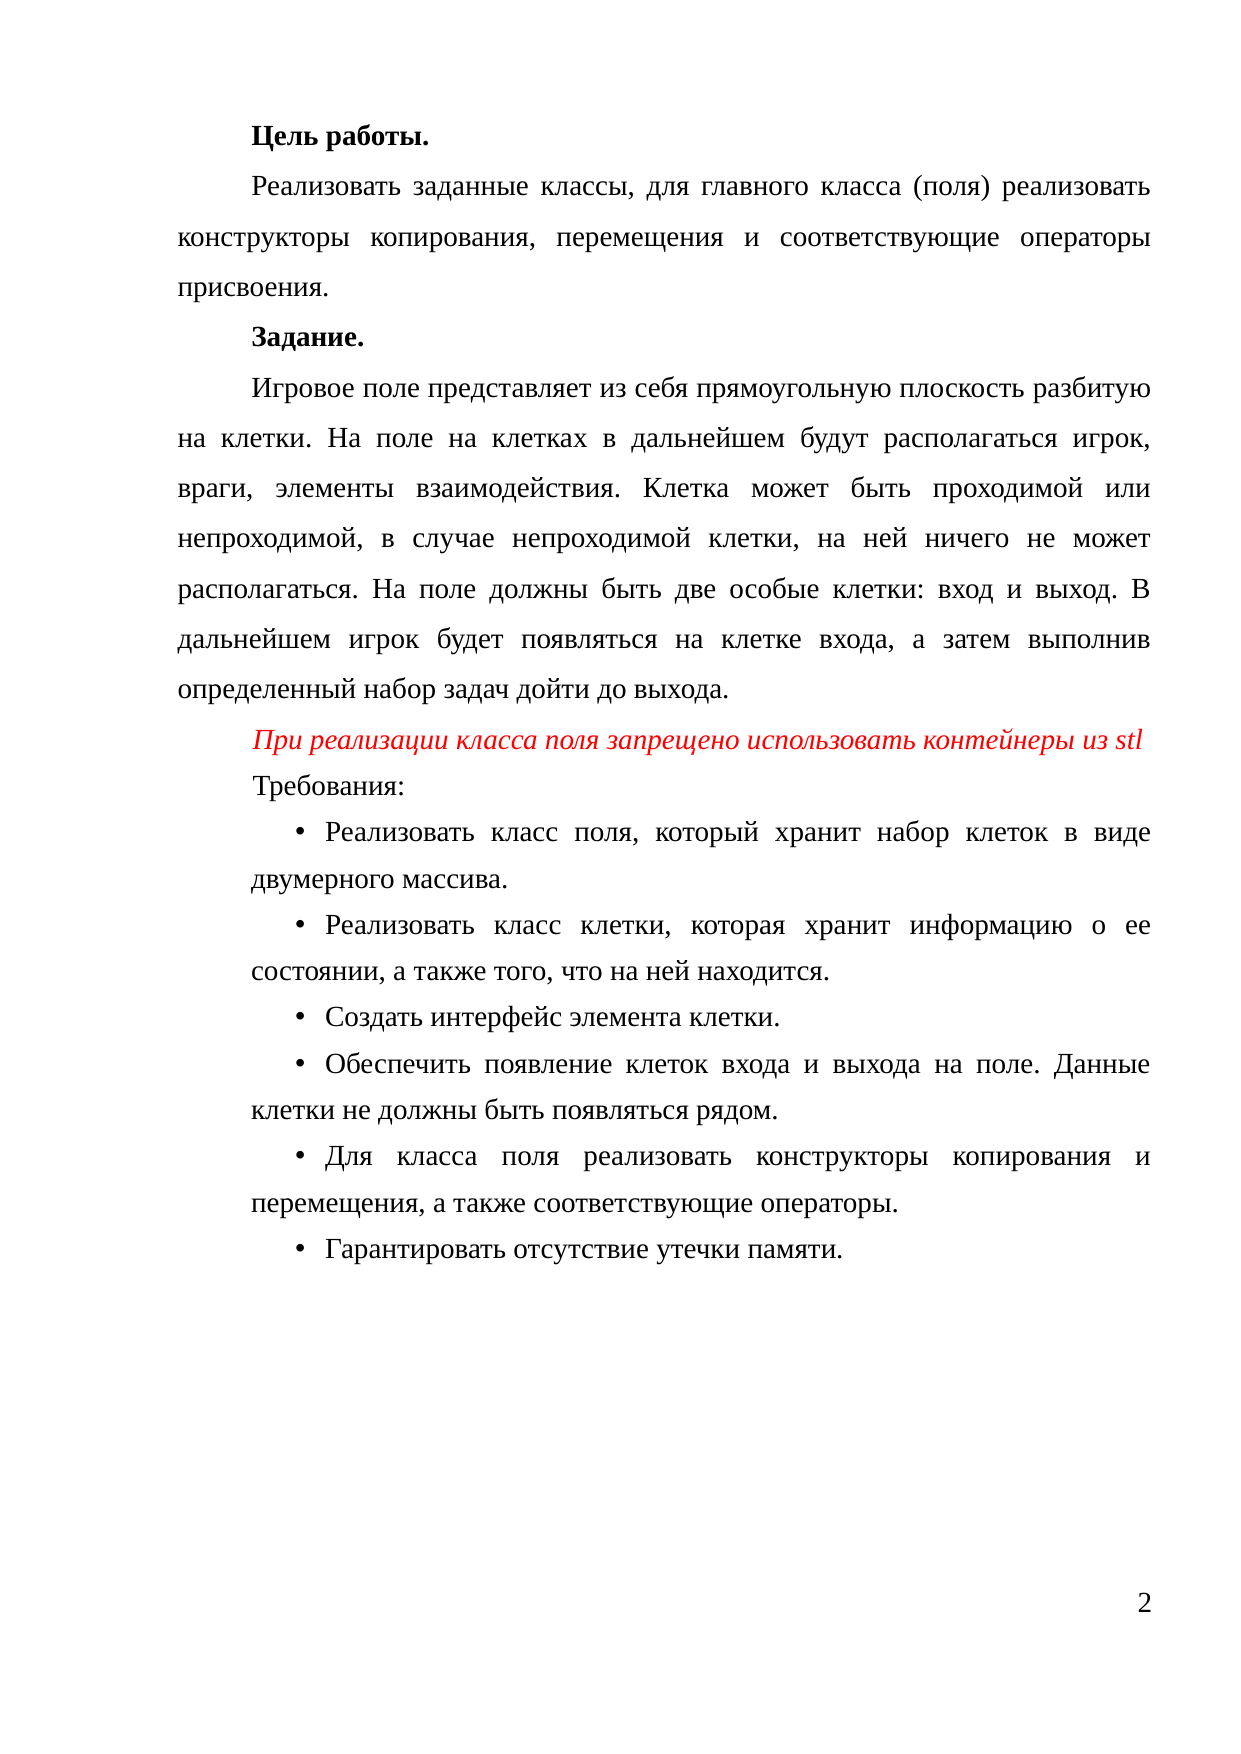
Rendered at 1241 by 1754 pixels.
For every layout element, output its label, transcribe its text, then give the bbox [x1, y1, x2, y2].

text Реализовать заданные классы, для главного класса (поля) реализовать конструкторы копирования, перемещения и соответствующие операторы присвоения. [177, 168, 1152, 303]
list Реализовать класс поля, который хранит набор клеток в виде двумерного массива. [221, 814, 1152, 894]
subtitle Задание. [177, 319, 1152, 353]
list Реализовать класс клетки, которая хранит информацию о ее состоянии, а также того, что на ней находится. [221, 907, 1152, 987]
text Игровое поле представляет из себя прямоугольную плоскость разбитую на клетки. На поле на клетках в дальнейшем будут располагаться игрок, враги, элементы взаимодействия. Клетка может быть проходимой или непроходимой, в случае непроходимой клетки, на ней ничего не может располагаться. На поле должны быть две особые клетки: вход и выход. В дальнейшем игрок будет появляться на клетке входа, а затем выполнив определенный набор задач дойти до выхода. [177, 370, 1152, 705]
list Создать интерфейс элемента клетки. [221, 999, 1152, 1033]
list Для класса поля реализовать конструкторы копирования и перемещения, а также соответствующие операторы. [221, 1138, 1152, 1218]
text Требования: [177, 768, 1152, 802]
list Обеспечить появление клеток входа и выхода на поле. Данные клетки не должны быть появляться рядом. [221, 1046, 1152, 1126]
text При реализации класса поля запрещено использовать контейнеры из stl [177, 722, 1152, 755]
subtitle Цель работы. [177, 118, 1152, 152]
list Гарантировать отсутствие утечки памяти. [221, 1231, 1152, 1265]
